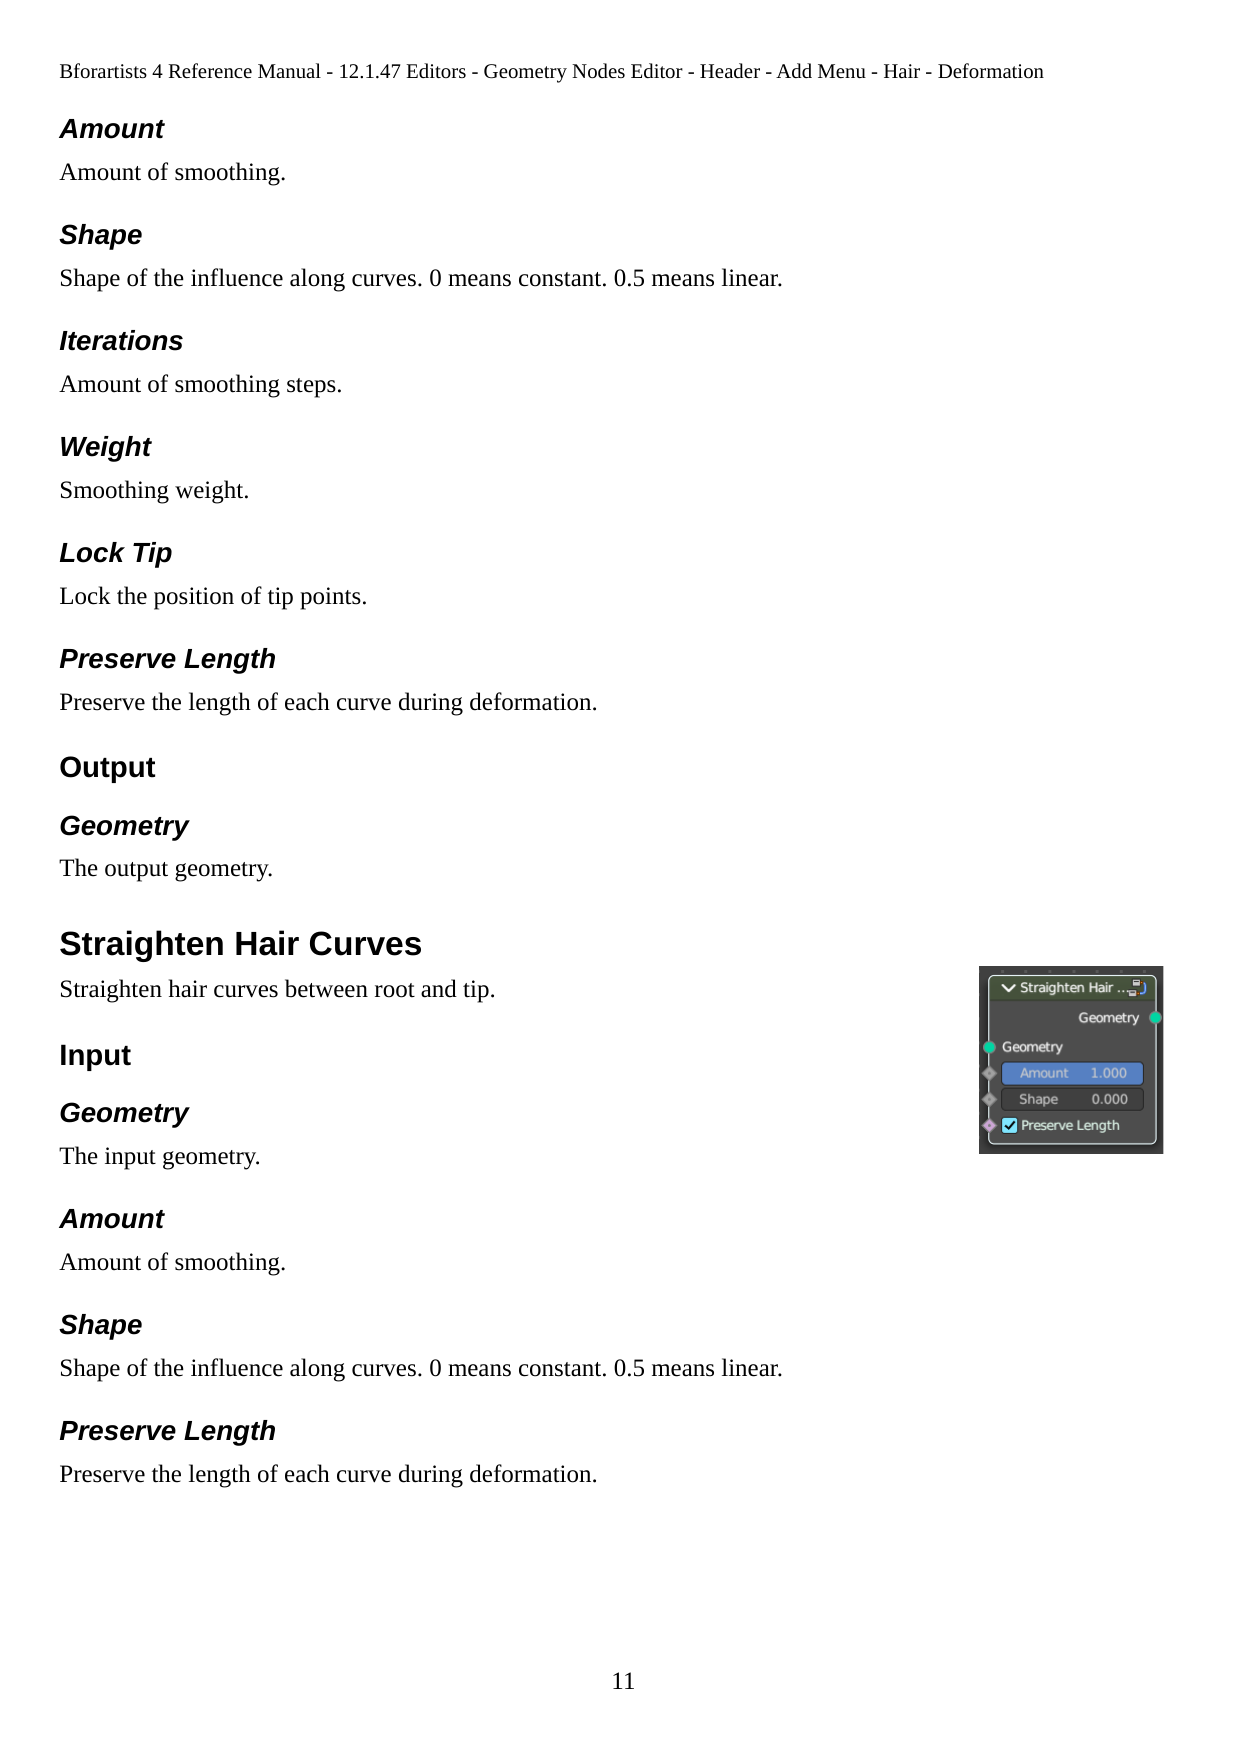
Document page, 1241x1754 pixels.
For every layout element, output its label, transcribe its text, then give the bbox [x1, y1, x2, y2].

subtitle Preserve Length [59, 642, 1181, 674]
subtitle [1164, 1097, 1181, 1129]
text The output geometry. [59, 853, 1181, 882]
subtitle Shape [59, 1309, 1181, 1341]
subtitle [1164, 1038, 1181, 1072]
subtitle Geometry [59, 809, 1181, 841]
subtitle Amount [59, 113, 1181, 144]
text Straighten hair curves between root and tip. [59, 974, 979, 1003]
subtitle Amount [59, 1203, 1181, 1235]
subtitle Lock Tip [59, 536, 1181, 568]
subtitle Iterations [59, 324, 1181, 356]
subtitle Preserve Length [59, 1415, 1181, 1447]
text Lock the position of tip points. [59, 581, 1181, 609]
text Amount of smoothing. [59, 1247, 1181, 1276]
text Amount of smoothing steps. [59, 369, 1181, 398]
text Amount of smoothing. [59, 157, 1181, 186]
text Shape of the influence along curves. 0 means constant. 0.5 means linear. [59, 1353, 1181, 1382]
subtitle Straighten Hair Curves [59, 923, 1181, 962]
subtitle Shape [59, 218, 1181, 250]
subtitle Input [59, 1038, 979, 1072]
subtitle Output [59, 750, 1181, 784]
text Preserve the length of each curve during deformation. [59, 1459, 1181, 1488]
subtitle Weight [59, 430, 1181, 462]
text Shape of the influence along curves. 0 means constant. 0.5 means linear. [59, 263, 1181, 292]
text Smoothing weight. [59, 475, 1181, 503]
subtitle Geometry [59, 1097, 979, 1129]
picture [979, 966, 1164, 1154]
text Preserve the length of each curve during deformation. [59, 687, 1181, 715]
text The input geometry. [59, 1141, 1181, 1170]
